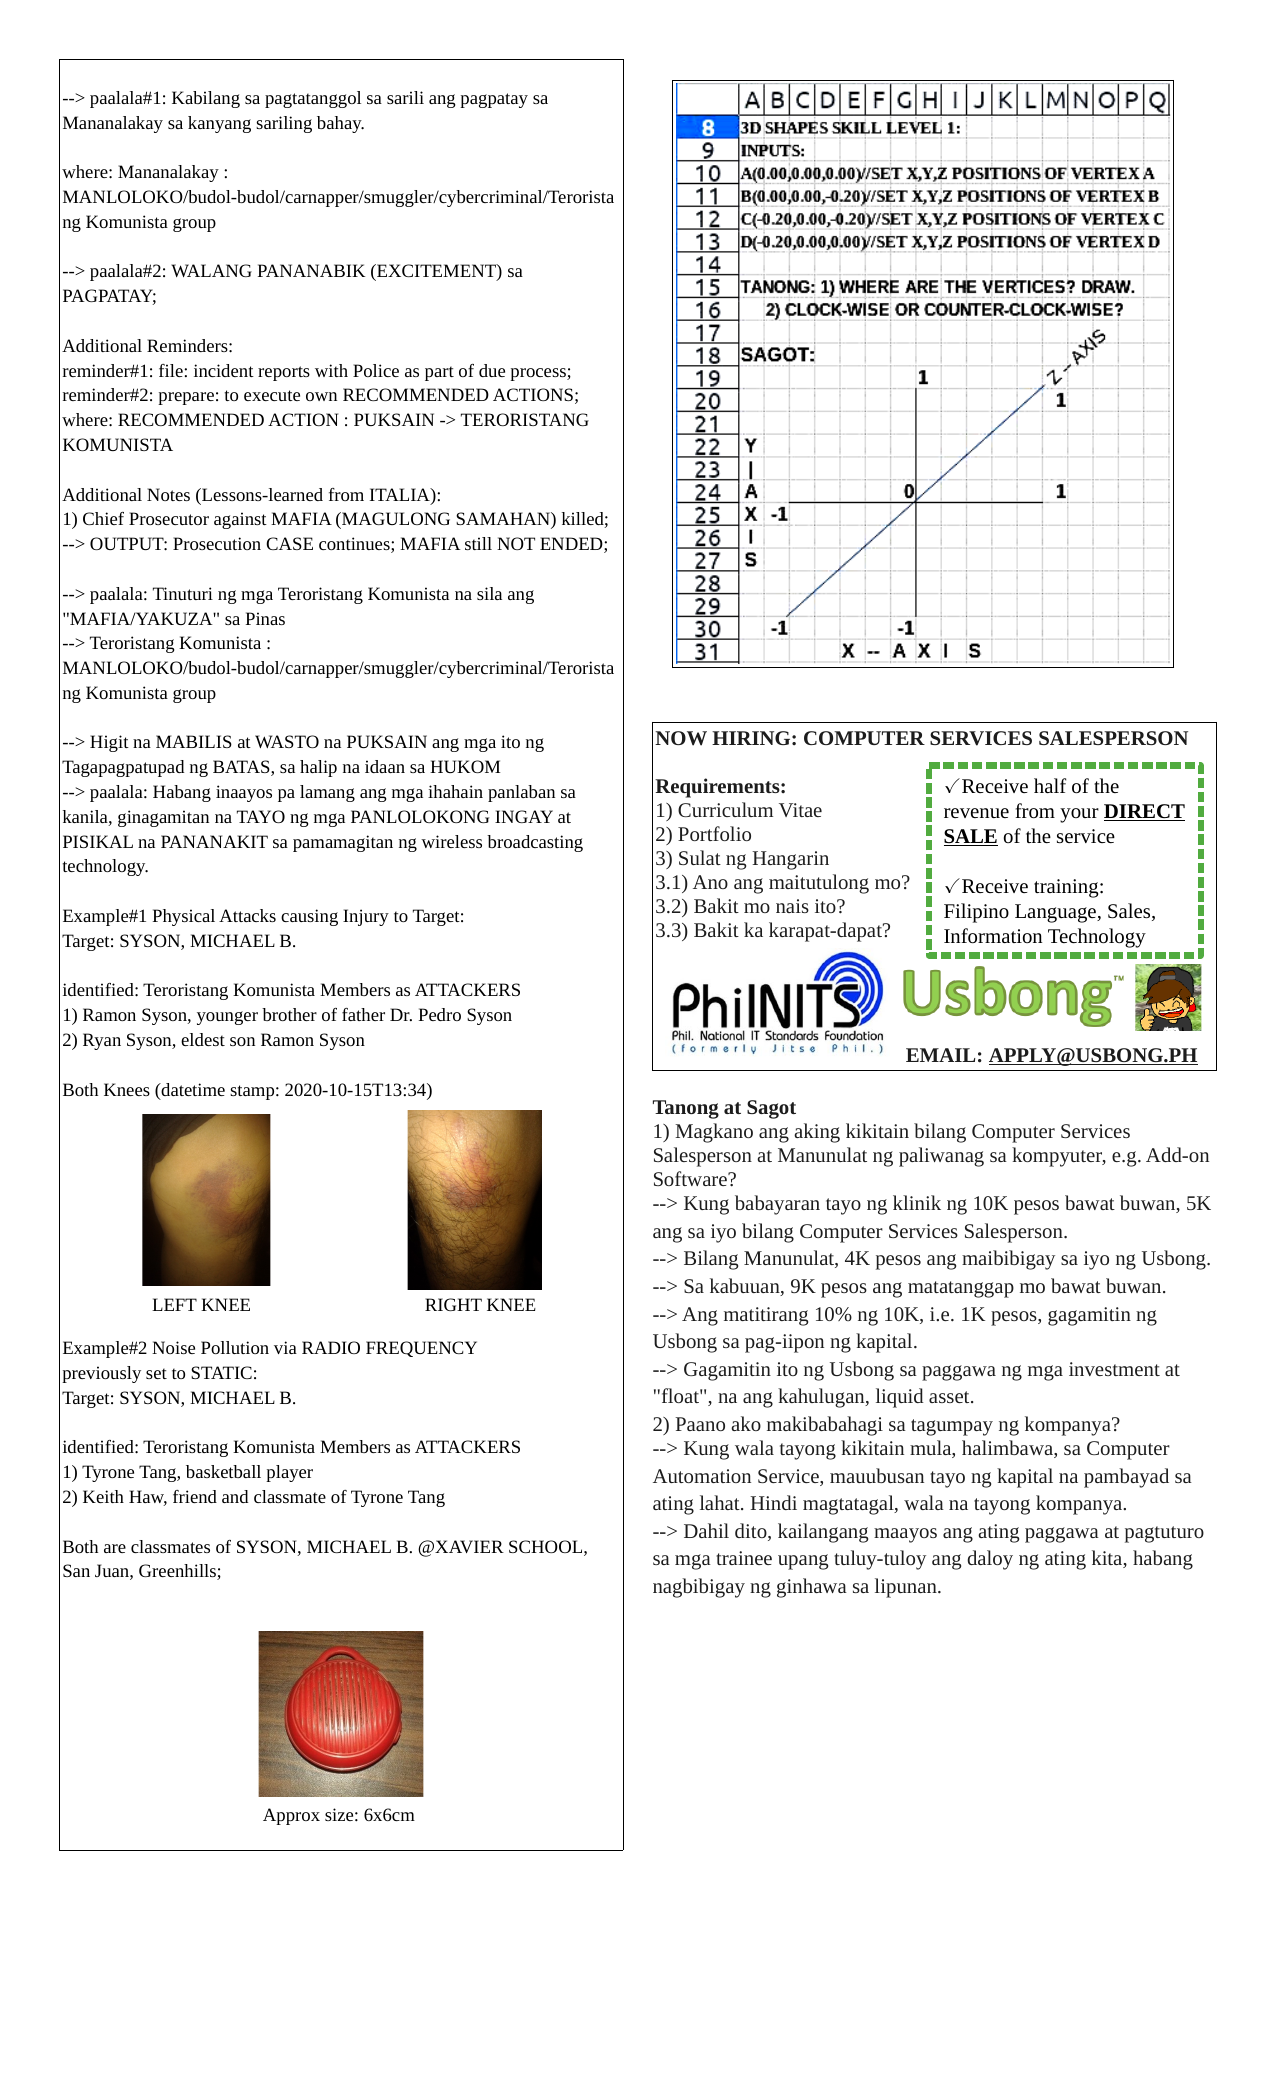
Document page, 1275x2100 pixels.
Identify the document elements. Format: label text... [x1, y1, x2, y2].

picture [258, 1631, 424, 1797]
subtitle Tanong at Sagot [652, 1095, 1216, 1119]
picture [665, 948, 890, 1057]
picture [142, 1114, 271, 1286]
text --> Kung babayaran tayo ng klinik ng 10K pesos bawat buwan, 5K ang sa iyo bilang Computer Services Salesperson. --> Bilang Manunulat, 4K pesos ang maibibigay sa iyo ng Usbong. --> Sa kabuuan, 9K pesos ang matatanggap mo bawat buwan. --> Ang matitirang 10% ng 10K, i.e. 1K pesos, gagamitin ng Usbong sa pag-iipon ng kapital. --> Gagamitin ito ng Usbong sa paggawa ng mga investment at "float", na ang kahulugan, liquid asset. [652, 1191, 1216, 1408]
table_header RIGHT KNEE [341, 1100, 620, 1316]
text --> Kung wala tayong kikitain mula, halimbawa, sa Computer Automation Service, mauubusan tayo ng kapital na pambayad sa ating lahat. Hindi magtatagal, wala na tayong kompanya. --> Dahil dito, kailangang maayos ang ating paggawa at pagtuturo sa mga trainee upang tuluy-tuloy ang daloy ng ating kita, habang nagbibigay ng ginhawa sa lipunan. [652, 1436, 1216, 1598]
table_header NOW HIRING: COMPUTER SERVICES SALESPERSON Requirements: 1) Curriculum Vitae 2) Portfolio 3) Sulat ng Hangarin 3.1) Ano ang maitutulong mo? 3.2) Bakit mo nais ito? 3.3) Bakit ka karapat-dapat? EMAIL: APPLY@USBONG.PH [653, 723, 1216, 1070]
table_header --> paalala#1: Kabilang sa pagtatanggol sa sarili ang pagpatay sa Mananalakay sa kanyang sariling bahay. where: Mananalakay : MANLOLOKO/budol-budol/carnapper/smuggler/cybercriminal/Teroristang Komunista group --> paalala#2: WALANG PANANABIK (EXCITEMENT) sa PAGPATAY; Additional Reminders: reminder#1: file: incident reports with Police as part of due process; reminder#2: prepare: to execute own RECOMMENDED ACTIONS; where: RECOMMENDED ACTION : PUKSAIN -> TERORISTANG KOMUNISTA Additional Notes (Lessons-learned from ITALIA): 1) Chief Prosecutor against MAFIA (MAGULONG SAMAHAN) killed; --> OUTPUT: Prosecution CASE continues; MAFIA still NOT ENDED; --> paalala: Tinuturi ng mga Teroristang Komunista na sila ang "MAFIA/YAKUZA" sa Pinas --> Teroristang Komunista : MANLOLOKO/budol-budol/carnapper/smuggler/cybercriminal/Teroristang Komunista group --> Higit na MABILIS at WASTO na PUKSAIN ang mga ito ng Tagapagpatupad ng BATAS, sa halip na idaan sa HUKOM --> paalala: Habang inaayos pa lamang ang mga ihahain panlaban sa kanila, ginagamitan na TAYO ng mga PANLOLOKONG INGAY at PISIKAL na PANANAKIT sa pamamagitan ng wireless broadcasting technology. Example#1 Physical Attacks causing Injury to Target: Target: SYSON, MICHAEL B. identified: Teroristang Komunista Members as ATTACKERS 1) Ramon Syson, younger brother of father Dr. Pedro Syson 2) Ryan Syson, eldest son Ramon Syson Both Knees (datetime stamp: 2020-10-15T13:34) Example#2 Noise Pollution via RADIO FREQUENCY previously set to STATIC: Target: SYSON, MICHAEL B. identified: Teroristang Komunista Members as ATTACKERS 1) Tyrone Tang, basketball player 2) Keith Haw, friend and classmate of Tyrone Tang Both are classmates of SYSON, MICHAEL B. @XAVIER SCHOOL, San Juan, Greenhills; Approx size: 6x6cm [60, 60, 623, 1850]
subtitle 1) Magkano ang aking kikitain bilang Computer Services Salesperson at Manunulat ng paliwanag sa kompyuter, e.g. Add-on Software? [652, 1119, 1216, 1191]
picture [1135, 964, 1202, 1031]
picture [903, 966, 1124, 1027]
picture [407, 1110, 542, 1290]
picture [676, 83, 1171, 664]
table_header LEFT KNEE [62, 1100, 341, 1316]
subtitle 2) Paano ako makibabahagi sa tagumpay ng kompanya? [652, 1412, 1216, 1436]
